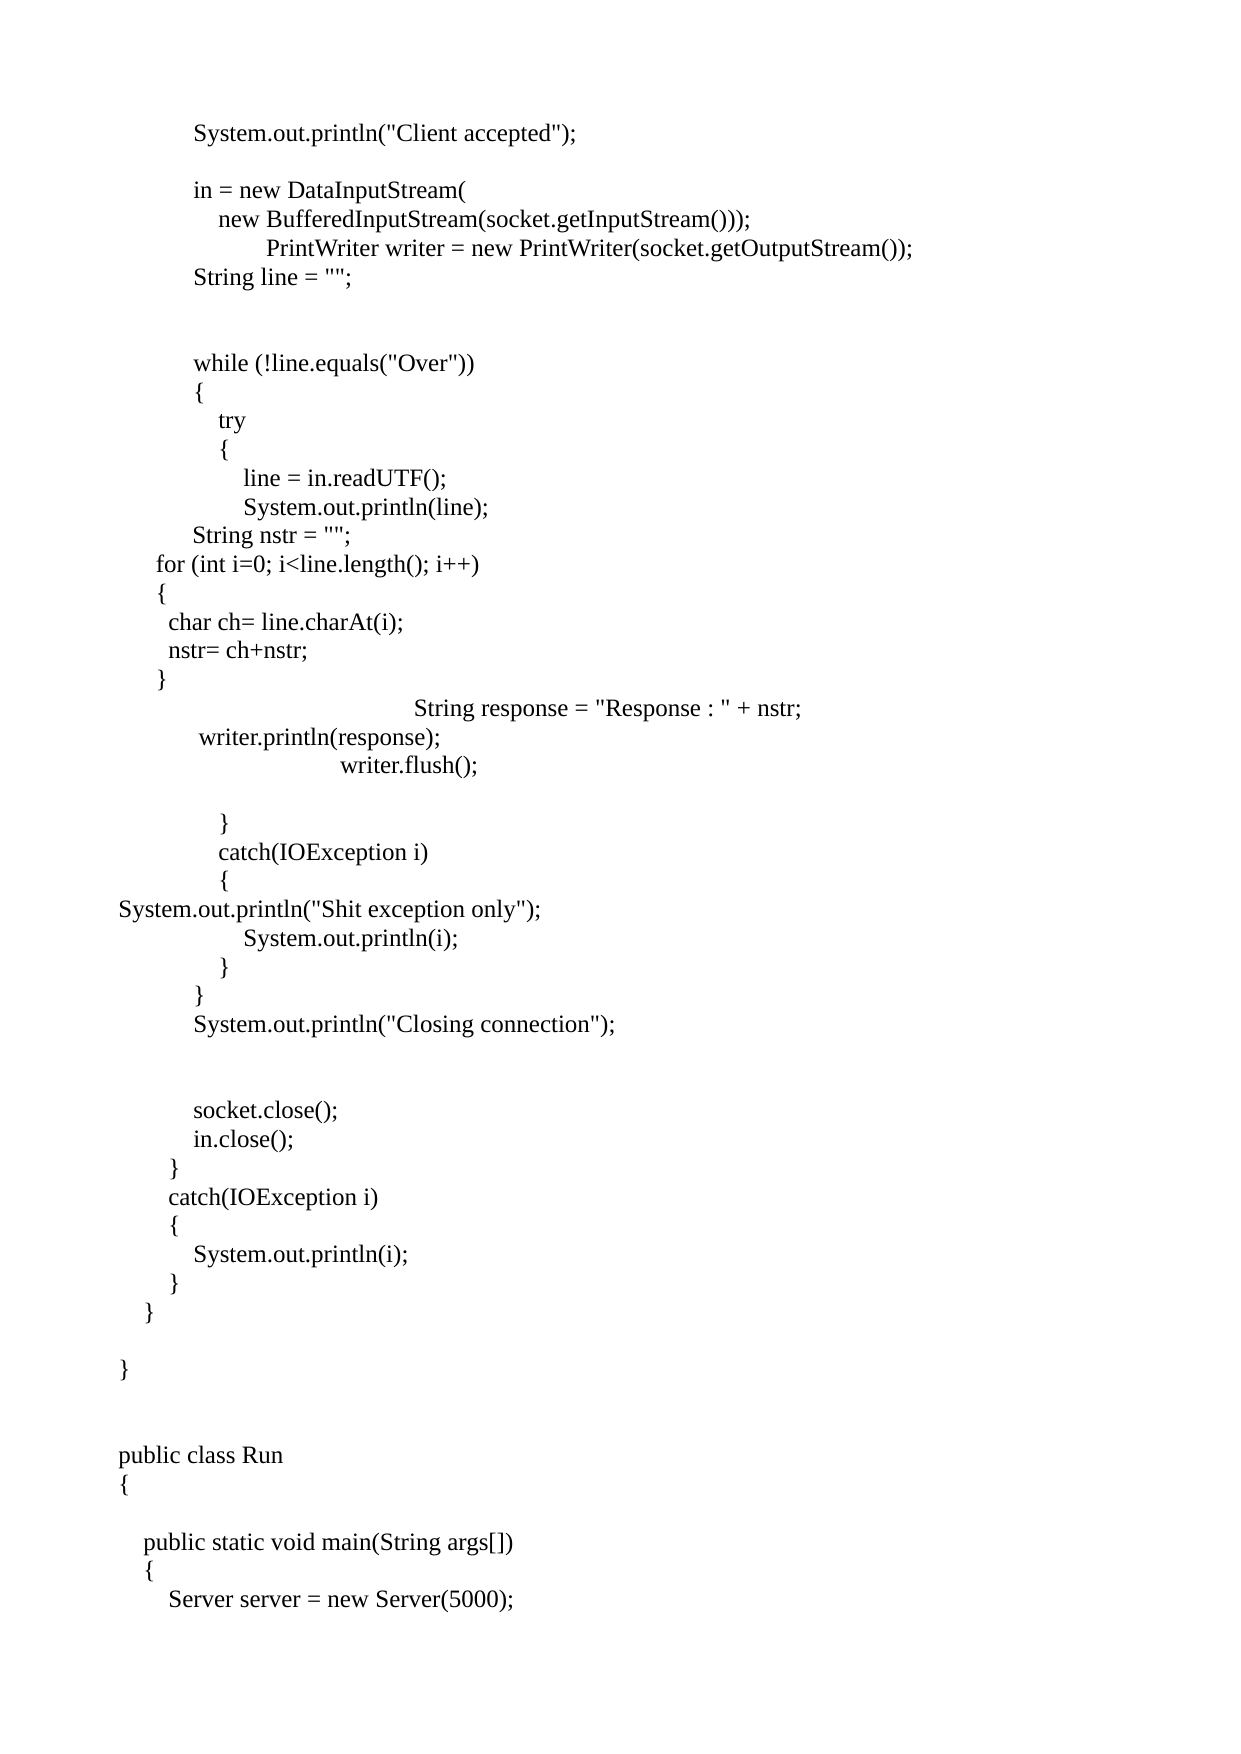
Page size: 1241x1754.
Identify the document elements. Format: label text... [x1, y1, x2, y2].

text { [118, 1211, 1122, 1239]
text System.out.println(i); [118, 923, 1122, 952]
text { [118, 377, 1122, 406]
text String nstr = ""; [118, 521, 1122, 549]
text System.out.println("Client accepted"); [118, 118, 1122, 147]
text } [118, 1153, 1122, 1182]
text System.out.println(i); [118, 1239, 1122, 1268]
text } [118, 981, 1122, 1009]
text for (int i=0; i<line.length(); i++) [118, 549, 1122, 578]
text try [118, 406, 1122, 434]
text } [118, 1354, 1122, 1383]
text { [118, 434, 1122, 463]
text new BufferedInputStream(socket.getInputStream())); [118, 204, 1122, 233]
text } [118, 952, 1122, 981]
text { [118, 1556, 1122, 1584]
text System.out.println("Shit exception only"); [118, 894, 1122, 923]
text public static void main(String args[]) [118, 1527, 1122, 1556]
text System.out.println("Closing connection"); [118, 1009, 1122, 1038]
text writer.println(response); [118, 722, 1122, 751]
text } [118, 664, 1122, 693]
text Server server = new Server(5000); [118, 1584, 1122, 1613]
text nstr= ch+nstr; [118, 636, 1122, 664]
text catch(IOException i) [118, 1182, 1122, 1211]
text String response = "Response : " + nstr; [118, 693, 1122, 722]
text { [118, 866, 1122, 894]
text while (!line.equals("Over")) [118, 348, 1122, 377]
text { [118, 1469, 1122, 1498]
text public class Run [118, 1441, 1122, 1469]
text } [118, 1297, 1122, 1326]
text System.out.println(line); [118, 492, 1122, 521]
text in = new DataInputStream( [118, 176, 1122, 204]
text { [118, 578, 1122, 607]
text writer.flush(); [118, 751, 1122, 779]
text line = in.readUTF(); [118, 463, 1122, 492]
text socket.close(); [118, 1096, 1122, 1124]
text String line = ""; [118, 262, 1122, 291]
text in.close(); [118, 1124, 1122, 1153]
text } [118, 808, 1122, 837]
text char ch= line.charAt(i); [118, 607, 1122, 636]
text catch(IOException i) [118, 837, 1122, 866]
text PrintWriter writer = new PrintWriter(socket.getOutputStream()); [118, 233, 1122, 262]
text } [118, 1268, 1122, 1297]
